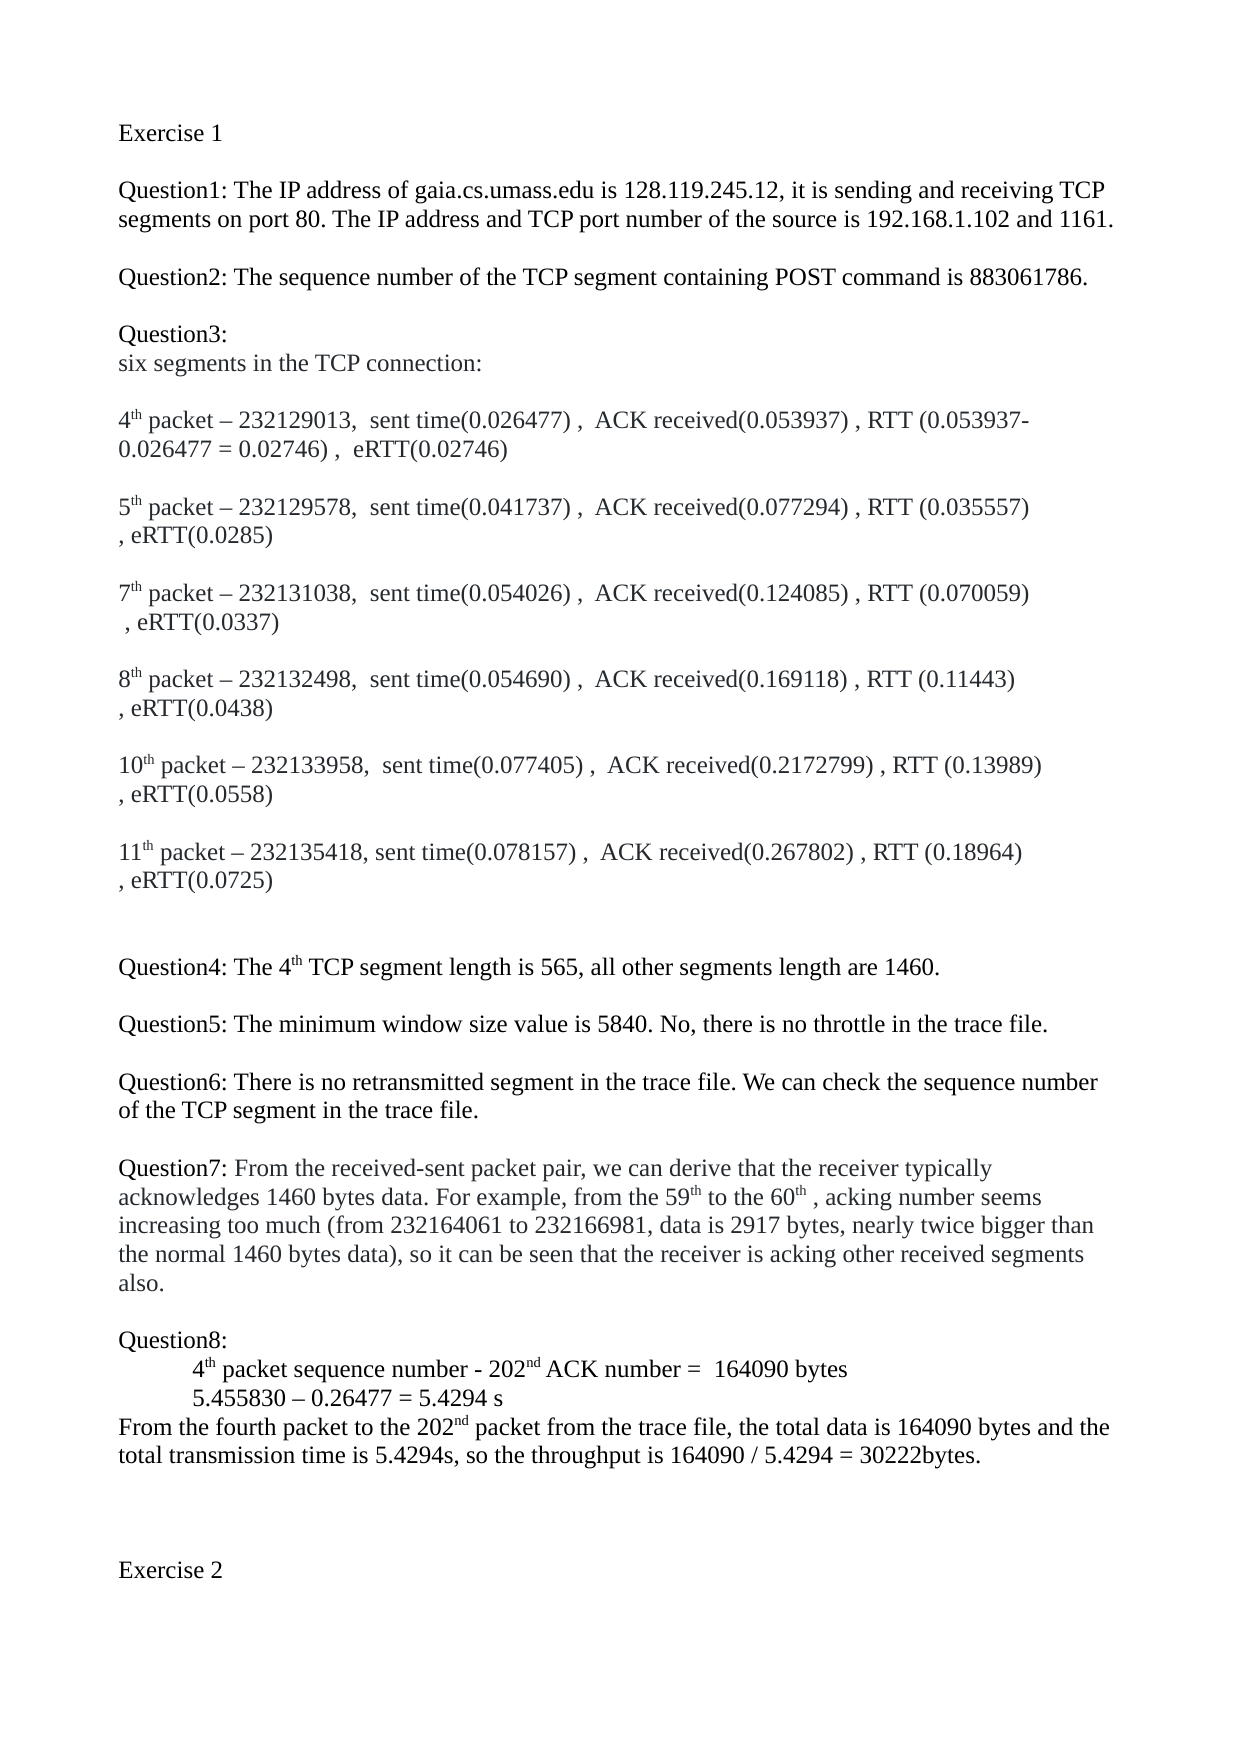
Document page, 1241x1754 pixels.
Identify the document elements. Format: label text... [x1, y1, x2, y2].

text Question8: [118, 1326, 1122, 1354]
text Exercise 1 [118, 118, 1122, 147]
text Question7: From the received-sent packet pair, we can derive that the receiver typically acknowledges 1460 bytes data. For example, from the 59th to the 60th , acking number seems increasing too much (from 232164061 to 232166981, data is 2917 bytes, nearly twice bigger than the normal 1460 bytes data), so it can be seen that the receiver is acking other received segments also. [118, 1153, 1122, 1297]
text Question6: There is no retransmitted segment in the trace file. We can check the sequence number of the TCP segment in the trace file. [118, 1067, 1122, 1124]
text six segments in the TCP connection: [118, 348, 1122, 377]
text , eRTT(0.0725) [118, 866, 1122, 894]
text From the fourth packet to the 202nd packet from the trace file, the total data is 164090 bytes and the total transmission time is 5.4294s, so the throughput is 164090 / 5.4294 = 30222bytes. [118, 1412, 1122, 1469]
text 5.455830 – 0.26477 = 5.4294 s [118, 1383, 1122, 1412]
text Question4: The 4th TCP segment length is 565, all other segments length are 1460. [118, 952, 1122, 981]
text 8th packet – 232132498, sent time(0.054690) , ACK received(0.169118) , RTT (0.11443) [118, 664, 1122, 693]
text 5th packet – 232129578, sent time(0.041737) , ACK received(0.077294) , RTT (0.035557) [118, 492, 1122, 521]
text 4th packet sequence number - 202nd ACK number = 164090 bytes [118, 1354, 1122, 1383]
text Question3: [118, 319, 1122, 348]
text Question1: The IP address of gaia.cs.umass.edu is 128.119.245.12, it is sending and receiving TCP segments on port 80. The IP address and TCP port number of the source is 192.168.1.102 and 1161. [118, 176, 1122, 233]
text 7th packet – 232131038, sent time(0.054026) , ACK received(0.124085) , RTT (0.070059) [118, 578, 1122, 607]
text Question2: The sequence number of the TCP segment containing POST command is 883061786. [118, 262, 1122, 291]
text Question5: The minimum window size value is 5840. No, there is no throttle in the trace file. [118, 1009, 1122, 1038]
text Exercise 2 [118, 1556, 1122, 1584]
text , eRTT(0.0285) [118, 521, 1122, 549]
text , eRTT(0.0438) [118, 693, 1122, 722]
text , eRTT(0.0558) [118, 779, 1122, 837]
text , eRTT(0.0337) [118, 607, 1122, 636]
text 10th packet – 232133958, sent time(0.077405) , ACK received(0.2172799) , RTT (0.13989) [118, 751, 1122, 779]
text 4th packet – 232129013, sent time(0.026477) , ACK received(0.053937) , RTT (0.053937-0.026477 = 0.02746) , eRTT(0.02746) [118, 406, 1122, 463]
text 11th packet – 232135418, sent time(0.078157) , ACK received(0.267802) , RTT (0.18964) [118, 837, 1122, 866]
